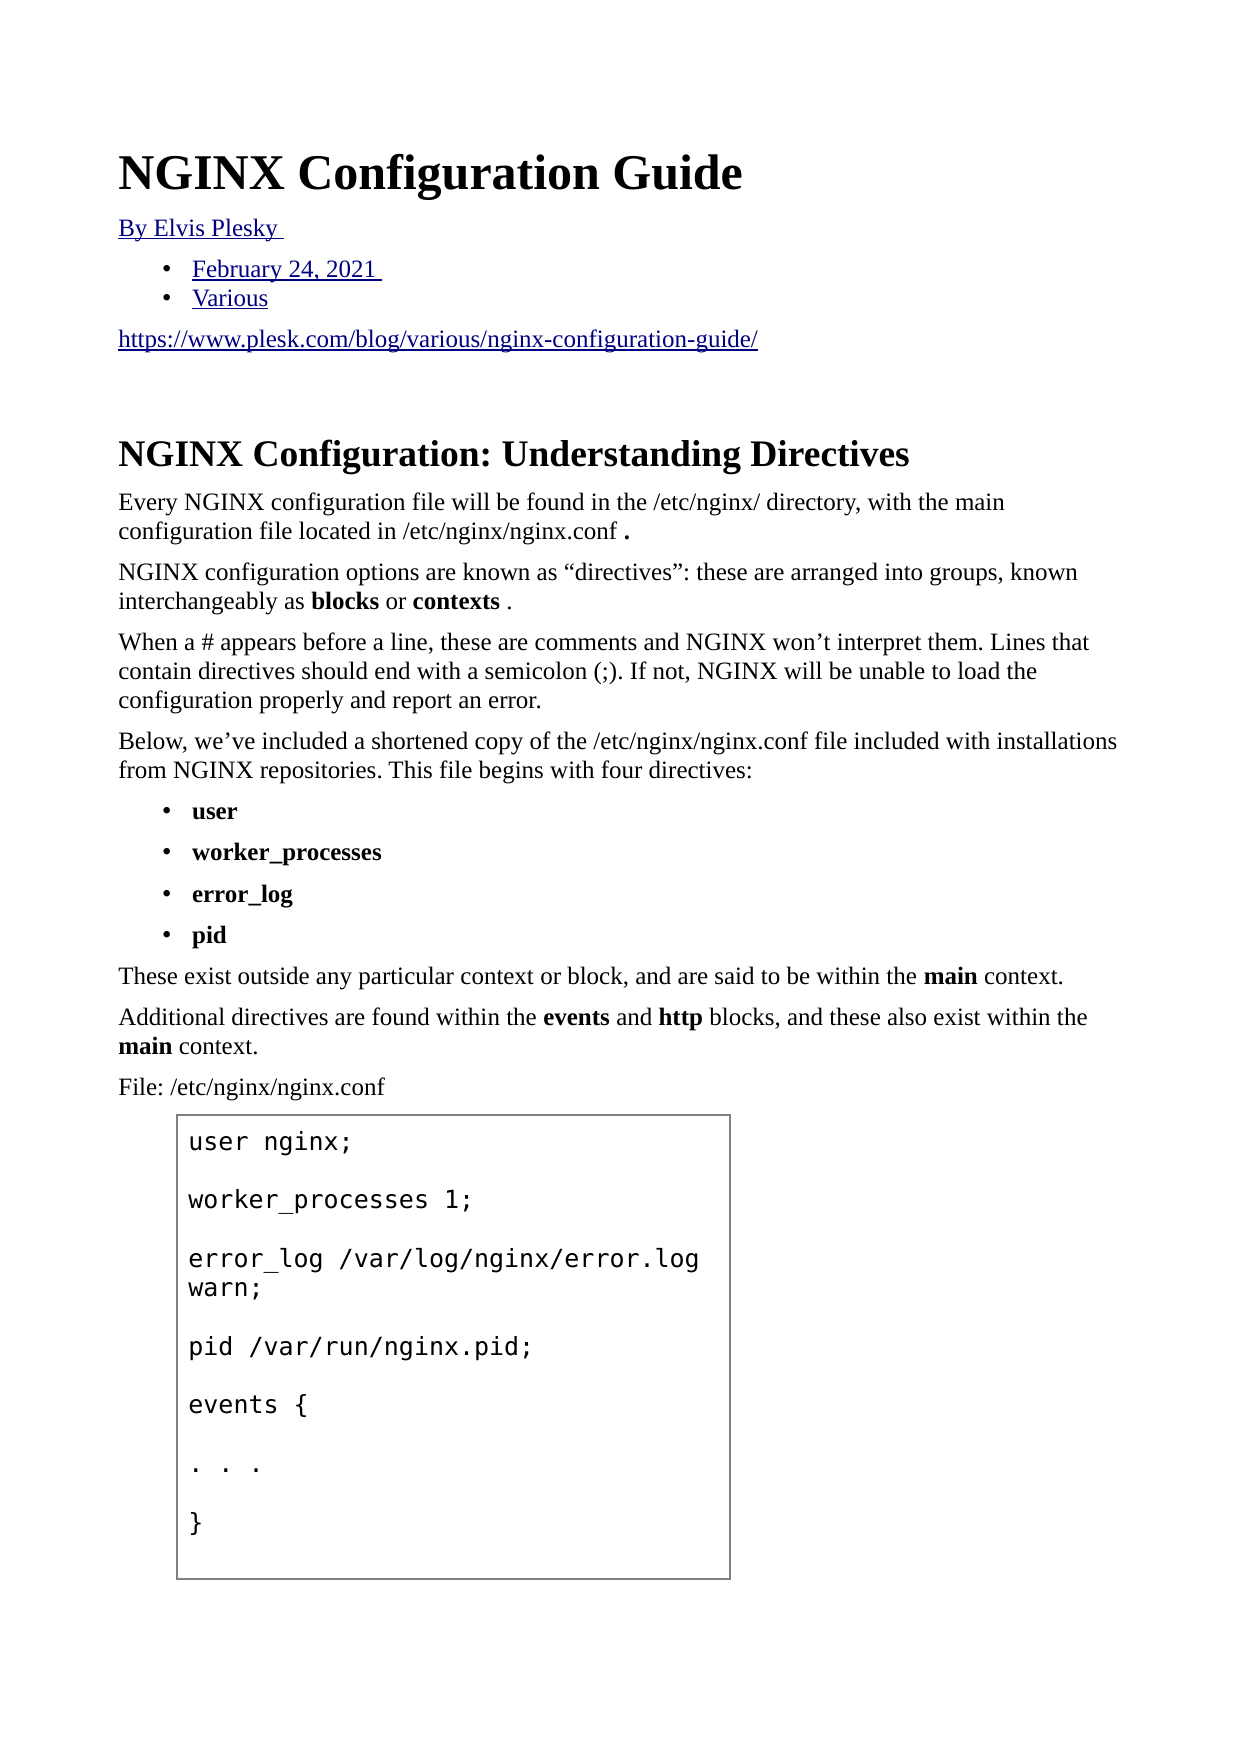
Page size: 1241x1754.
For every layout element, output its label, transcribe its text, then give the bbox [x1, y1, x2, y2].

text https://www.plesk.com/blog/various/nginx-configuration-guide/ [118, 324, 1122, 353]
text By Elvis Plesky [118, 213, 1122, 242]
list February 24, 2021 [162, 254, 1122, 283]
text When a # appears before a line, these are comments and NGINX won’t interpret them. Lines that contain directives should end with a semicolon (;). If not, NGINX will be unable to load the configuration properly and report an error. [118, 627, 1122, 714]
text Below, we’ve included a shortened copy of the /etc/nginx/nginx.conf file included with installations from NGINX repositories. This file begins with four directives: [118, 726, 1122, 784]
text Every NGINX configuration file will be found in the /etc/nginx/ directory, with the main configuration file located in /etc/nginx/nginx.conf . [118, 487, 1122, 545]
subtitle NGINX Configuration Guide [118, 143, 1122, 201]
list error_log [162, 879, 1122, 907]
list worker_processes [162, 837, 1122, 866]
text These exist outside any particular context or block, and are said to be within the main context. [118, 961, 1122, 990]
list user [162, 796, 1122, 825]
list Various [162, 283, 1122, 312]
subtitle NGINX Configuration: Understanding Directives [118, 432, 1122, 475]
text File: /etc/nginx/nginx.conf [118, 1072, 1122, 1101]
text Additional directives are found within the events and http blocks, and these also exist within the main context. [118, 1002, 1122, 1060]
table_header user nginx; worker_processes 1; error_log /var/log/nginx/error.log warn; pid /var/run/nginx.pid; events { . . . } [178, 1116, 729, 1577]
list pid [162, 920, 1122, 949]
text NGINX configuration options are known as “directives”: these are arranged into groups, known interchangeably as blocks or contexts . [118, 557, 1122, 615]
